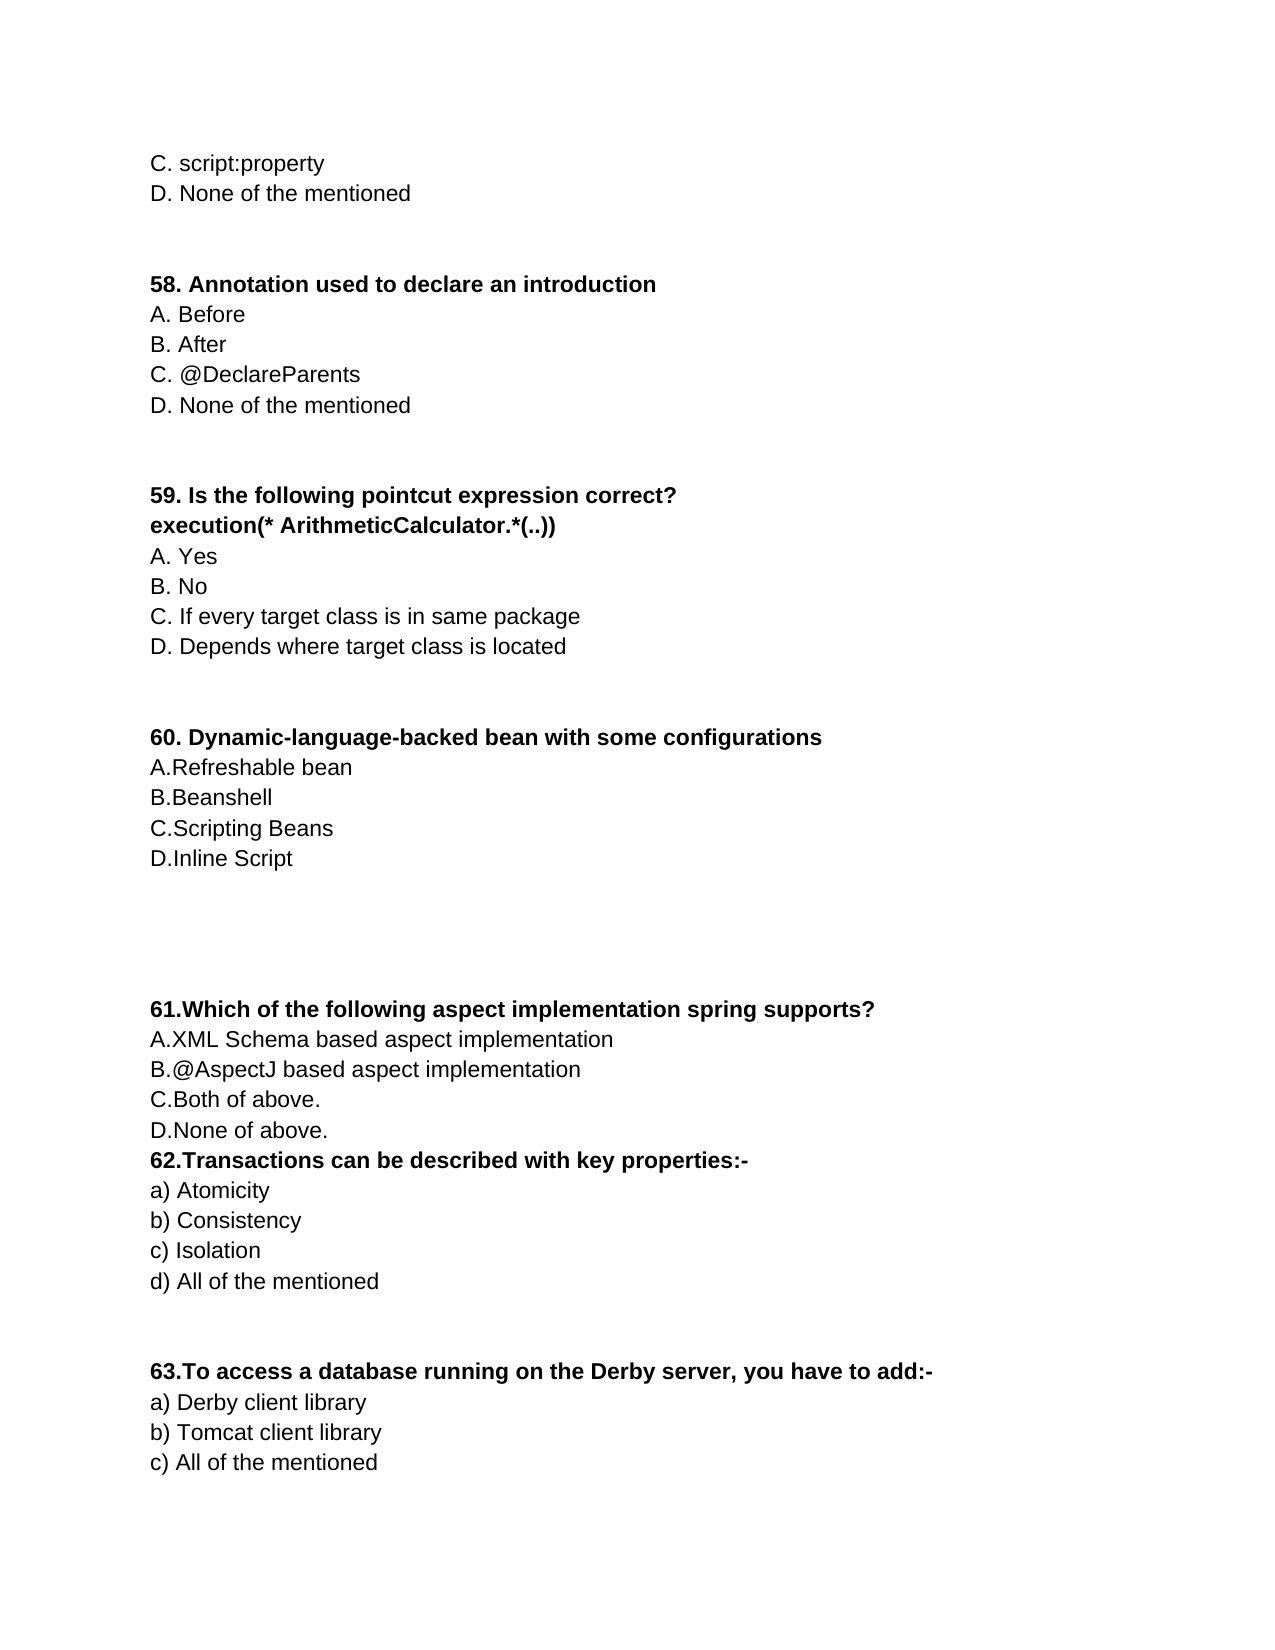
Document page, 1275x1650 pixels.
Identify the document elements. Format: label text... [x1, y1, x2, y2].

text C. If every target class is in same package [150, 603, 1125, 629]
text D. Depends where target class is located [150, 633, 1125, 660]
text c) All of the mentioned [150, 1449, 1125, 1475]
text C.Both of above. [150, 1086, 1125, 1113]
text a) Derby client library [150, 1388, 1125, 1415]
text a) Atomicity [150, 1177, 1125, 1203]
text c) Isolation [150, 1237, 1125, 1264]
text d) All of the mentioned [150, 1268, 1125, 1294]
text b) Consistency [150, 1207, 1125, 1234]
text B. After [150, 331, 1125, 358]
text C. @DeclareParents [150, 361, 1125, 388]
text A.XML Schema based aspect implementation [150, 1026, 1125, 1052]
text D. None of the mentioned [150, 180, 1125, 207]
text D. None of the mentioned [150, 392, 1125, 418]
text B.Beanshell [150, 784, 1125, 811]
text 61.Which of the following aspect implementation spring supports? [150, 996, 1125, 1022]
text 59. Is the following pointcut expression correct? [150, 482, 1125, 509]
text D.None of above. [150, 1117, 1125, 1143]
text 63.To access a database running on the Derby server, you have to add:- [150, 1358, 1125, 1385]
text execution(* ArithmeticCalculator.*(..)) [150, 512, 1125, 539]
text 60. Dynamic-language-backed bean with some configurations [150, 724, 1125, 750]
text B. No [150, 573, 1125, 599]
text A.Refreshable bean [150, 754, 1125, 781]
text 62.Transactions can be described with key properties:- [150, 1147, 1125, 1173]
text C. script:property [150, 150, 1125, 176]
text C.Scripting Beans [150, 814, 1125, 841]
text B.@AspectJ based aspect implementation [150, 1056, 1125, 1083]
text 58. Annotation used to declare an introduction [150, 271, 1125, 297]
text D.Inline Script [150, 845, 1125, 871]
text A. Yes [150, 543, 1125, 569]
text A. Before [150, 301, 1125, 327]
text b) Tomcat client library [150, 1419, 1125, 1445]
